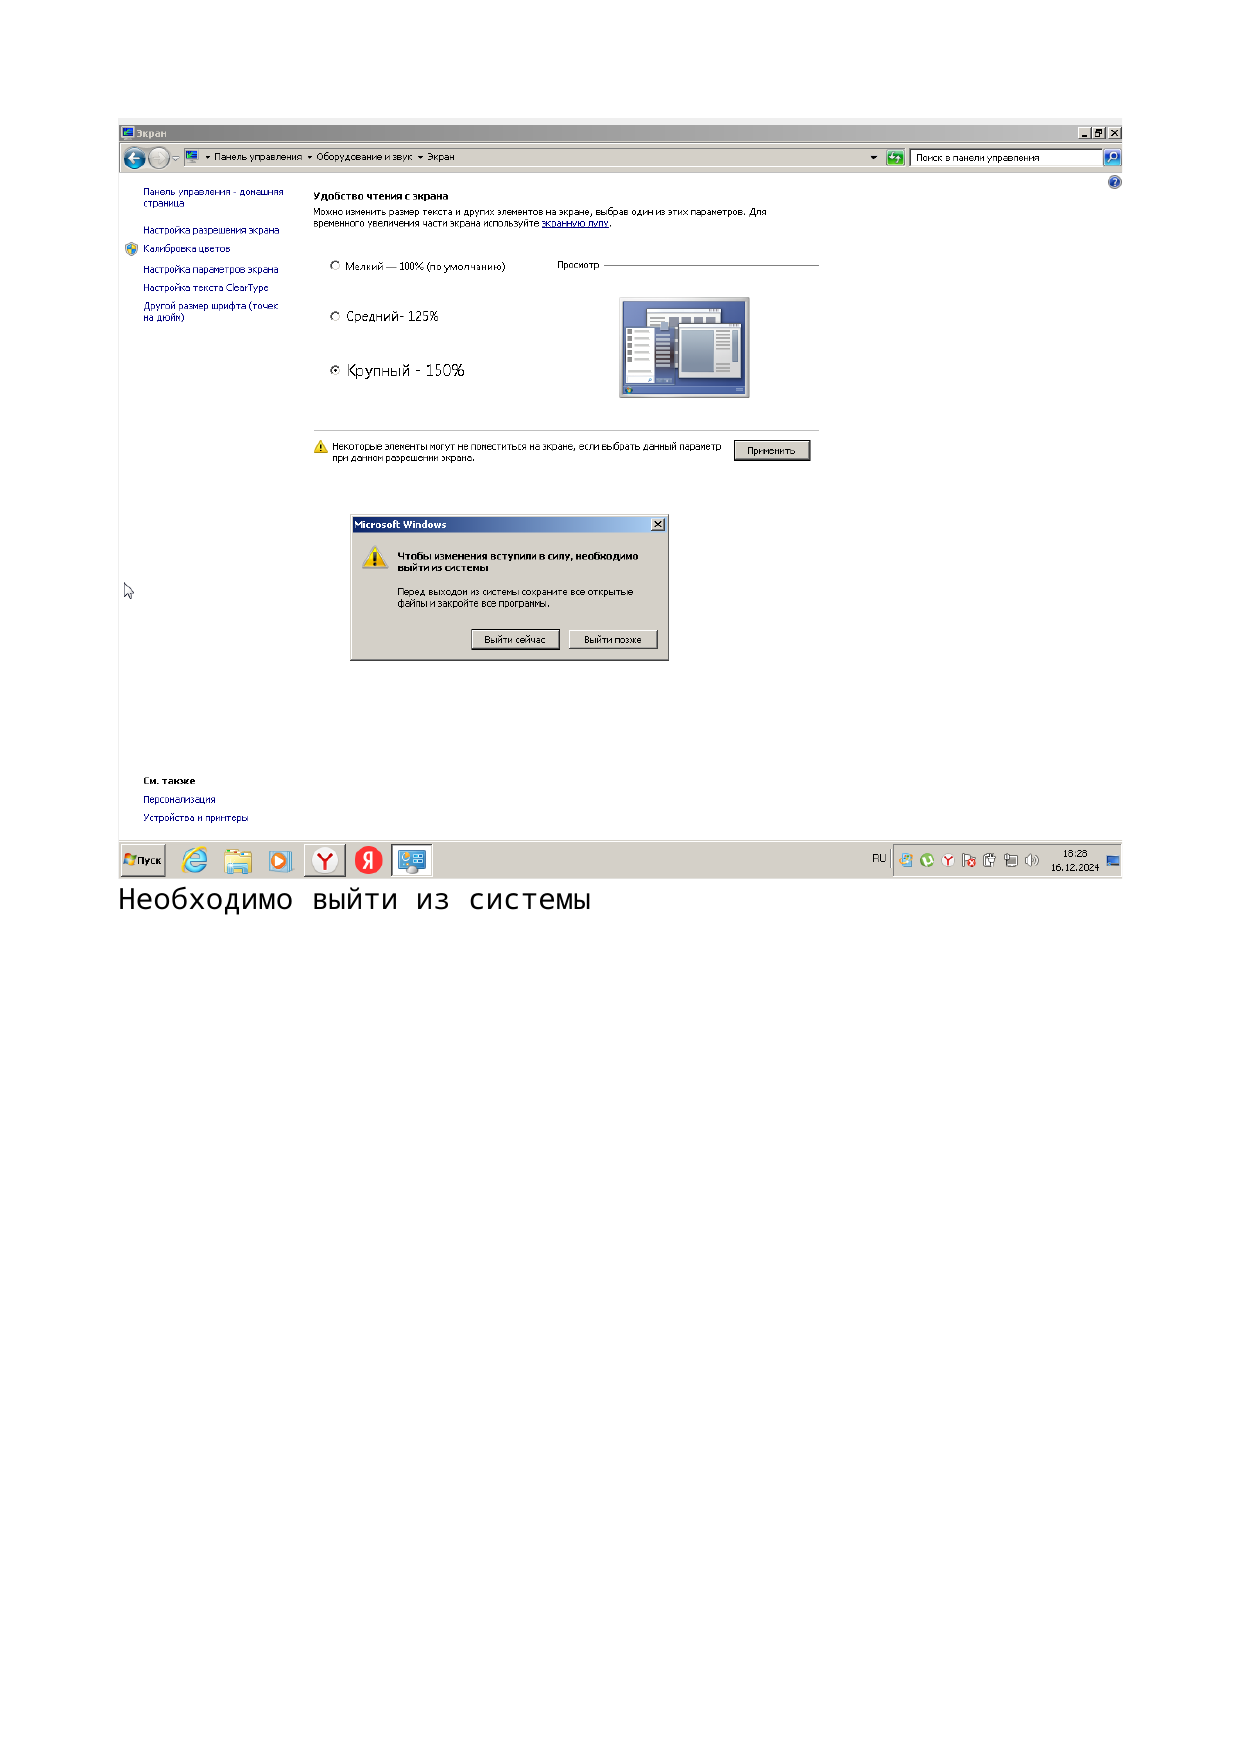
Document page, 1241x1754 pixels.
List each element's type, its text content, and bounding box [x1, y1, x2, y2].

picture [118, 118, 1123, 879]
text Необходимо выйти из системы [118, 879, 1122, 918]
